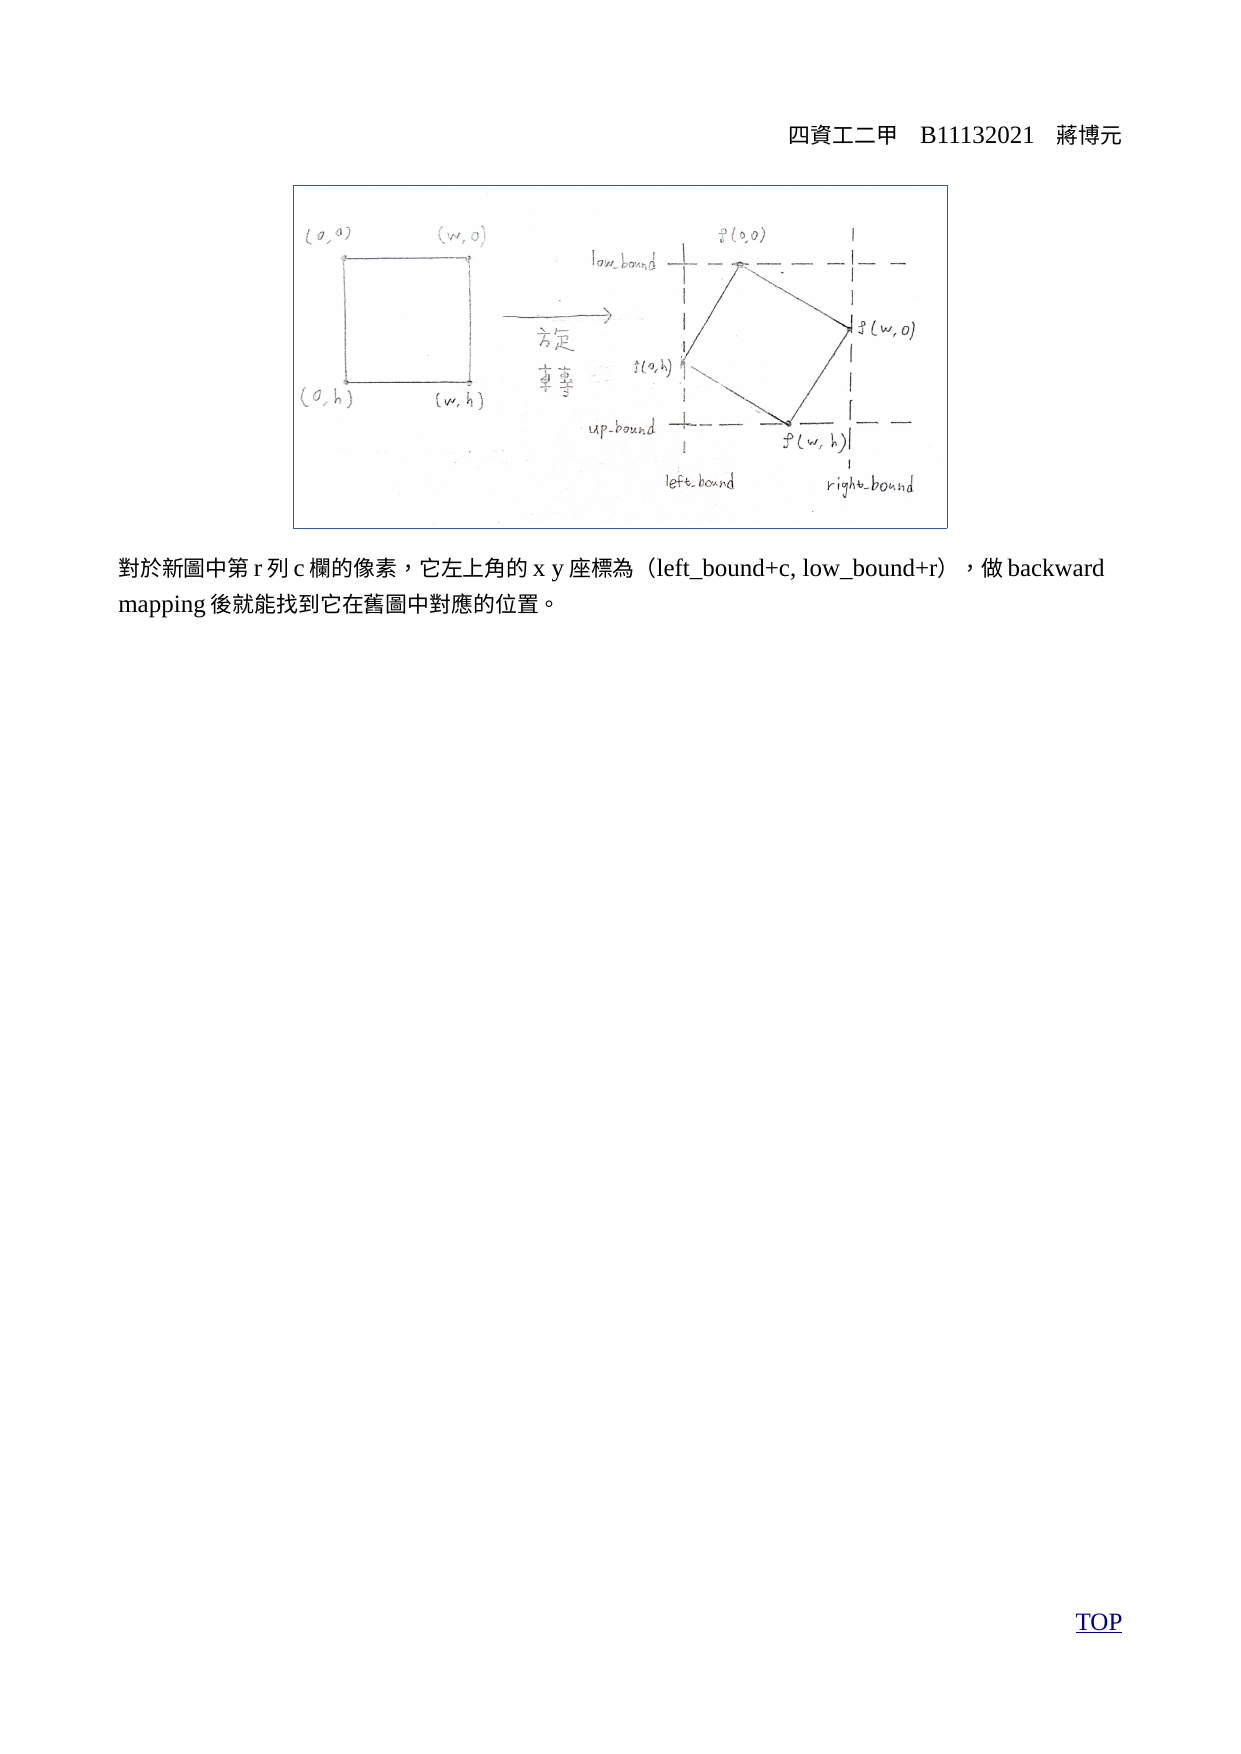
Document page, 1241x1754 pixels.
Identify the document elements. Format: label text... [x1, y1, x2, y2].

text 對於新圖中第r列c欄的像素，它左上角的x y座標為（left_bound+c, low_bound+r），做backward mapping後就能找到它在舊圖中對應的位置。 [118, 179, 1122, 619]
picture [296, 188, 945, 525]
